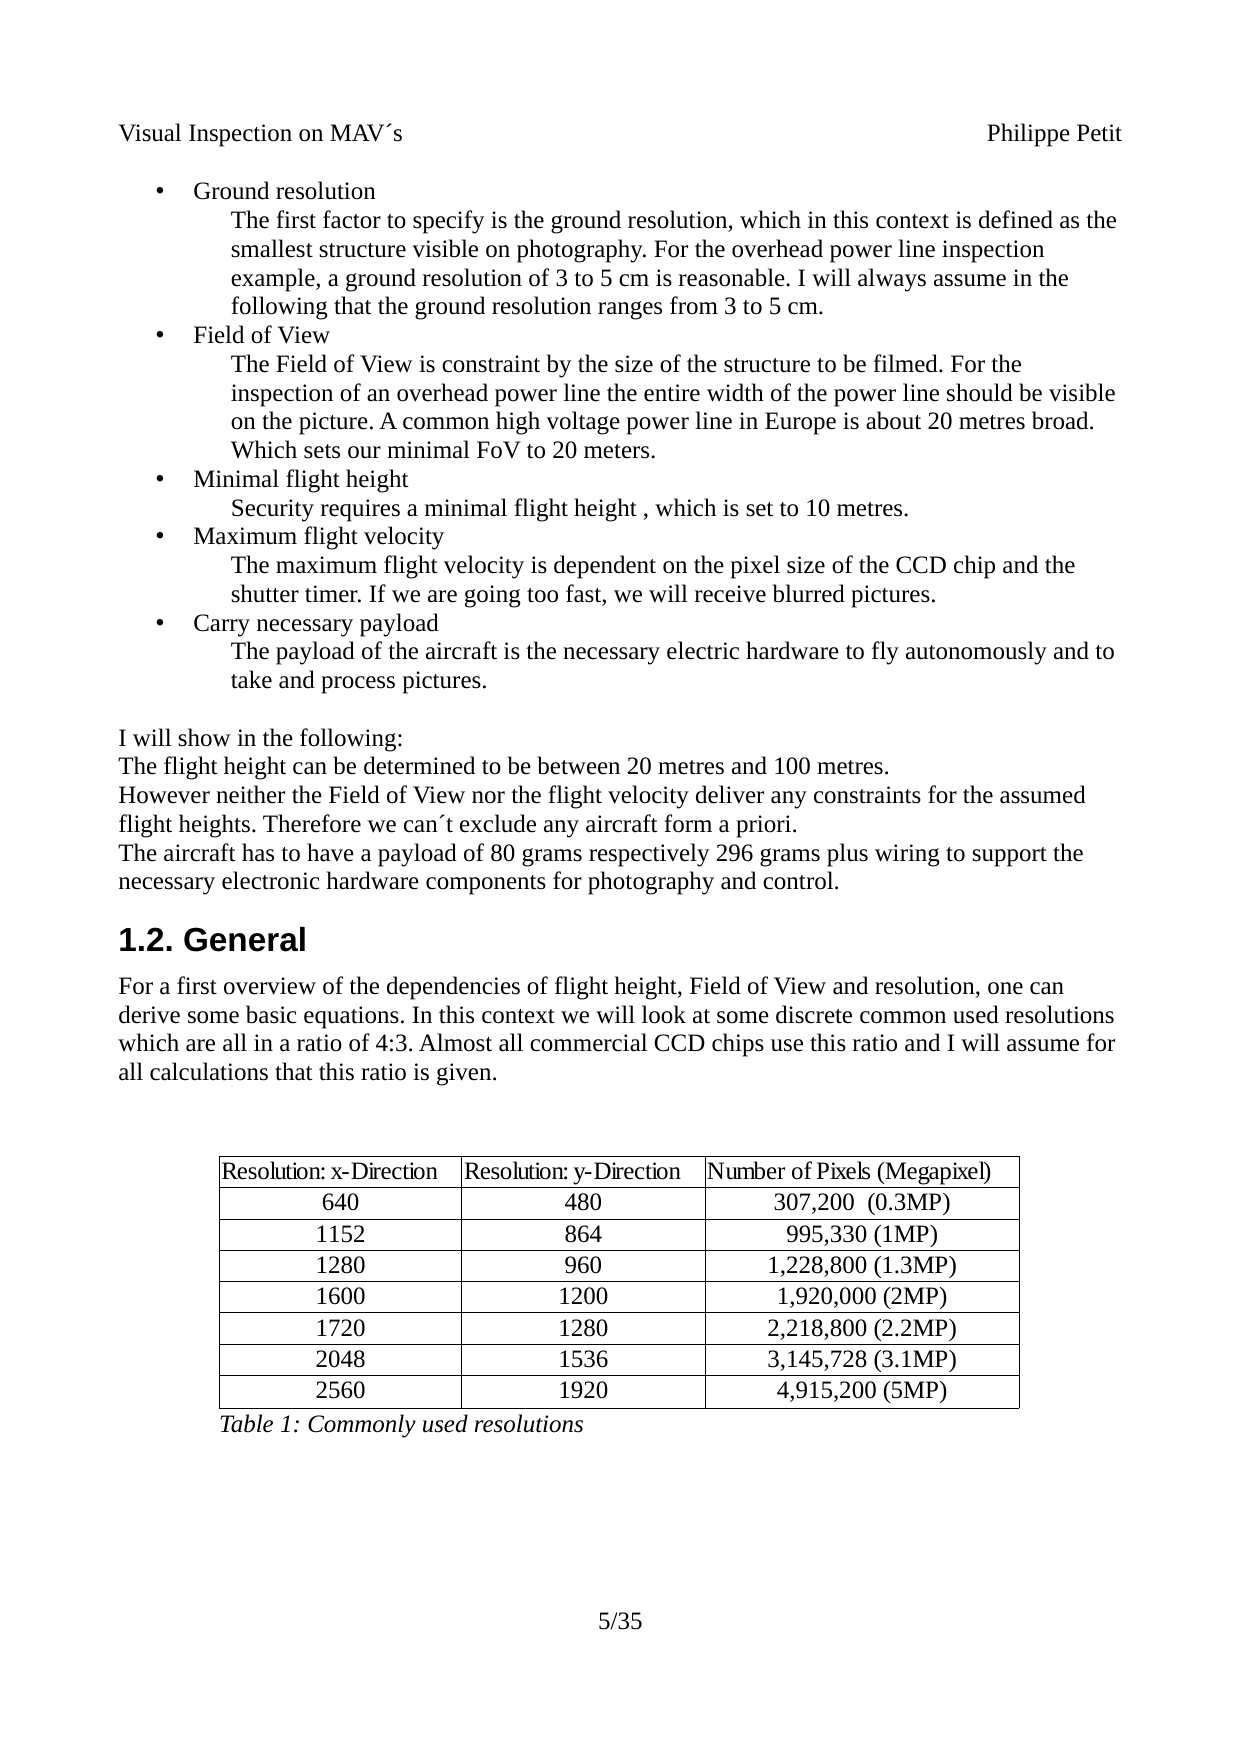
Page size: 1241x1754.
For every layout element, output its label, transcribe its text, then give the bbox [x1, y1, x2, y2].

text For a first overview of the dependencies of flight height, Field of View and resolution, one can derive some basic equations. In this context we will look at some discrete common used resolutions which are all in a ratio of 4:3. Almost all commercial CCD chips use this ratio and I will assume for all calculations that this ratio is given. [118, 971, 1122, 1086]
list The maximum flight velocity is dependent on the pixel size of the CCD chip and the shutter timer. If we are going too fast, we will receive blurred pictures. [193, 550, 1122, 608]
list Maximum flight velocity [156, 521, 1122, 550]
list Ground resolution [156, 176, 1122, 205]
text Table 1: Commonly used resolutions [219, 1156, 1021, 1438]
list Minimal flight height [156, 464, 1122, 493]
list Field of View [156, 320, 1122, 349]
list The payload of the aircraft is the necessary electric hardware to fly autonomously and to take and process pictures. [193, 636, 1122, 694]
list The first factor to specify is the ground resolution, which in this context is defined as the smallest structure visible on photography. For the overhead power line inspection example, a ground resolution of 3 to 5 cm is reasonable. I will always assume in the following that the ground resolution ranges from 3 to 5 cm. [193, 205, 1122, 320]
text I will show in the following: [118, 723, 1122, 751]
list The Field of View is constraint by the size of the structure to be filmed. For the inspection of an overhead power line the entire width of the power line should be visible on the picture. A common high voltage power line in Europe is about 20 metres broad. Which sets our minimal FoV to 20 meters. [193, 349, 1122, 464]
text The aircraft has to have a payload of 80 grams respectively 296 grams plus wiring to support the necessary electronic hardware components for photography and control. [118, 838, 1122, 895]
text However neither the Field of View nor the flight velocity deliver any constraints for the assumed flight heights. Therefore we can´t exclude any aircraft form a priori. [118, 780, 1122, 838]
subtitle 1.2. General [118, 920, 1122, 958]
text The flight height can be determined to be between 20 metres and 100 metres. [118, 751, 1122, 780]
list Security requires a minimal flight height , which is set to 10 metres. [193, 493, 1122, 521]
list Carry necessary payload [156, 608, 1122, 636]
